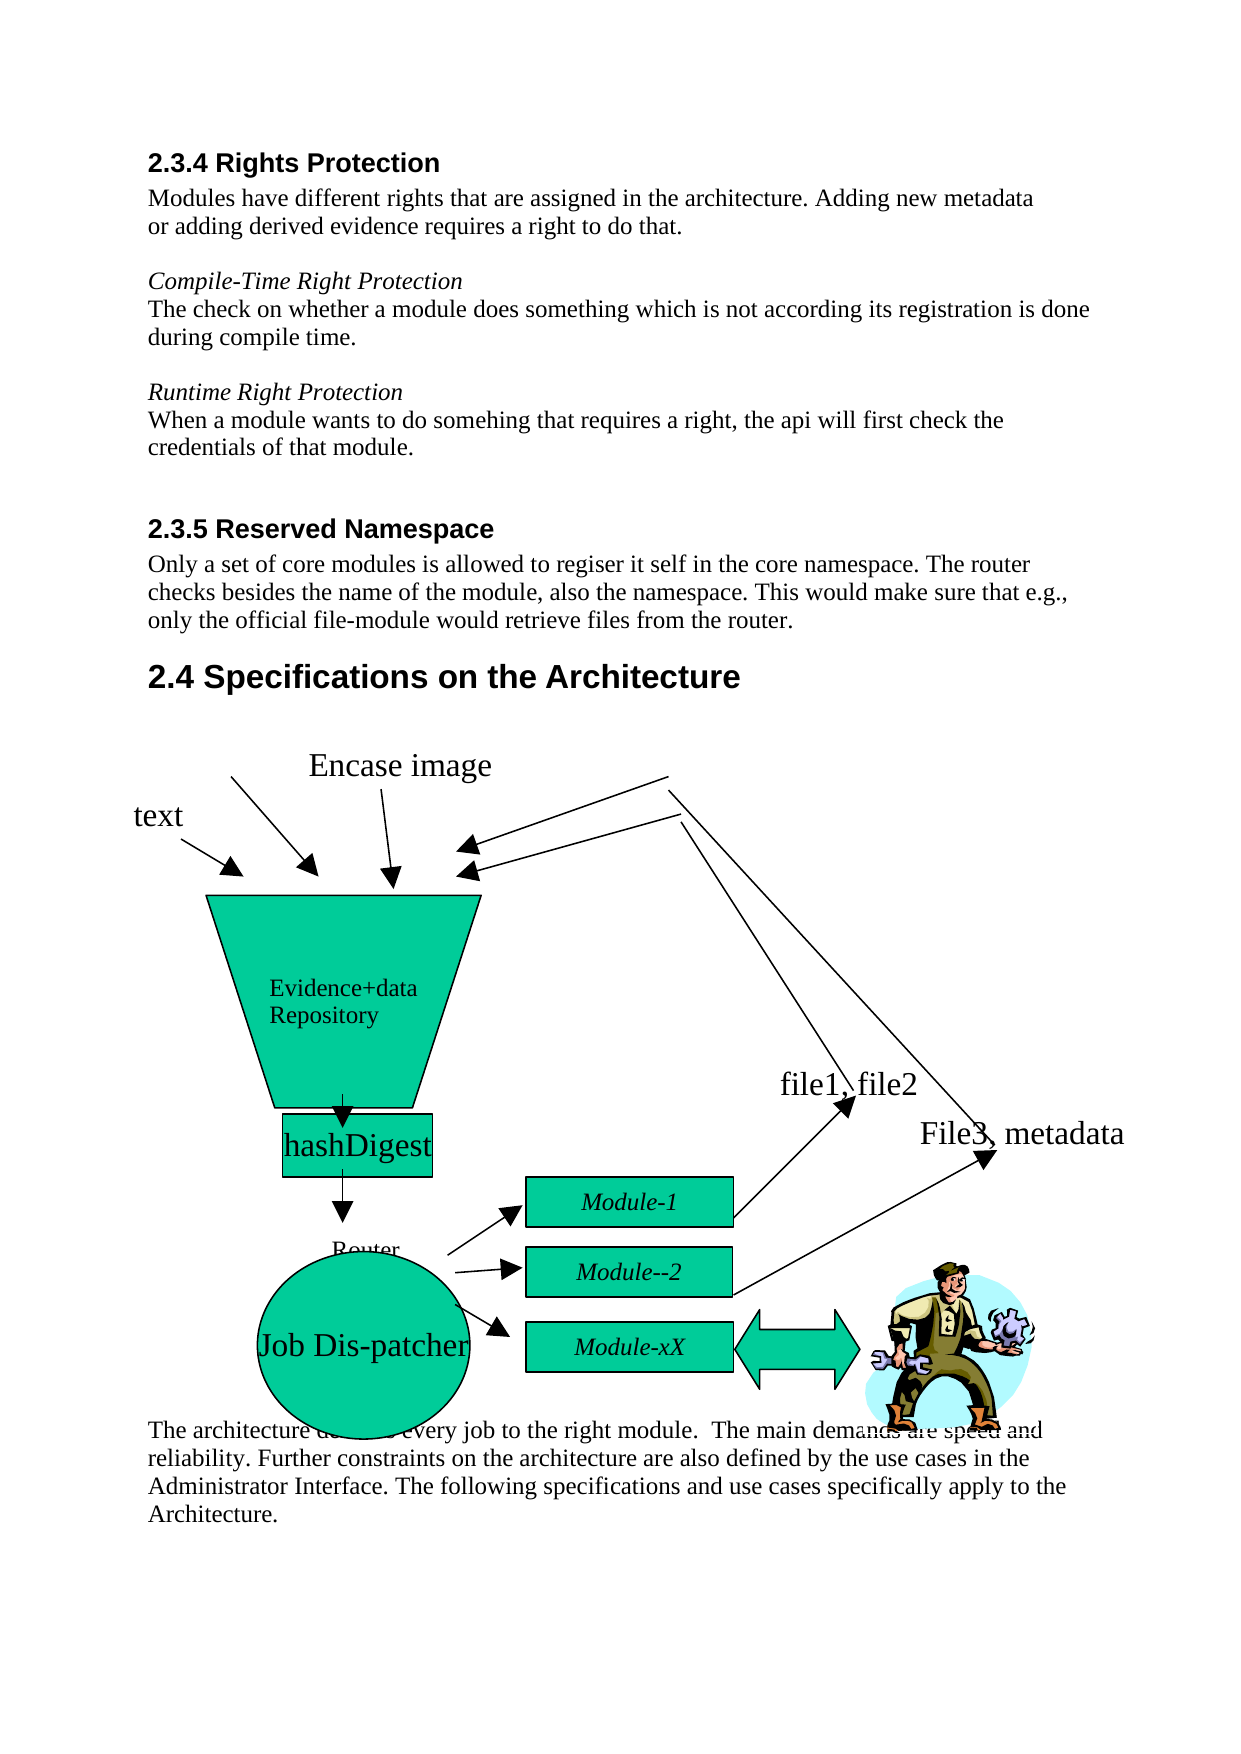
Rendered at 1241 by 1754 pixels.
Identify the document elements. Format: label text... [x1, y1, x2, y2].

text Runtime Right Protection [148, 378, 1092, 406]
text The architecture delivers every job to the right module. The main demands are speed and reliability. Further constraints on the architecture are also defined by the use cases in the Administrator Interface. The following specifications and use cases specifically apply to the [148, 1417, 1092, 1500]
text Architecture. [148, 1500, 1092, 1527]
subtitle 2.4 Specifications on the Architecture [148, 658, 1092, 695]
subtitle 2.3.5 Reserved Namespace [148, 514, 1092, 544]
text Compile-Time Right Protection [148, 267, 1092, 295]
text Router [794, 1237, 1092, 1434]
subtitle 2.3.4 Rights Protection [148, 148, 1092, 178]
text Router [148, 1237, 835, 1264]
text or adding derived evidence requires a right to do that. [148, 212, 1092, 239]
text Only a set of core modules is allowed to regiser it self in the core namespace. The router checks besides the name of the module, also the namespace. This would make sure that e.g., only the official file-module would retrieve files from the router. [148, 550, 1092, 633]
text Modules have different rights that are assigned in the architecture. Adding new metadata [148, 184, 1092, 212]
text When a module wants to do somehing that requires a right, the api will first check the credentials of that module. [148, 406, 1092, 461]
text The check on whether a module does something which is not according its registration is done during compile time. [148, 295, 1092, 350]
